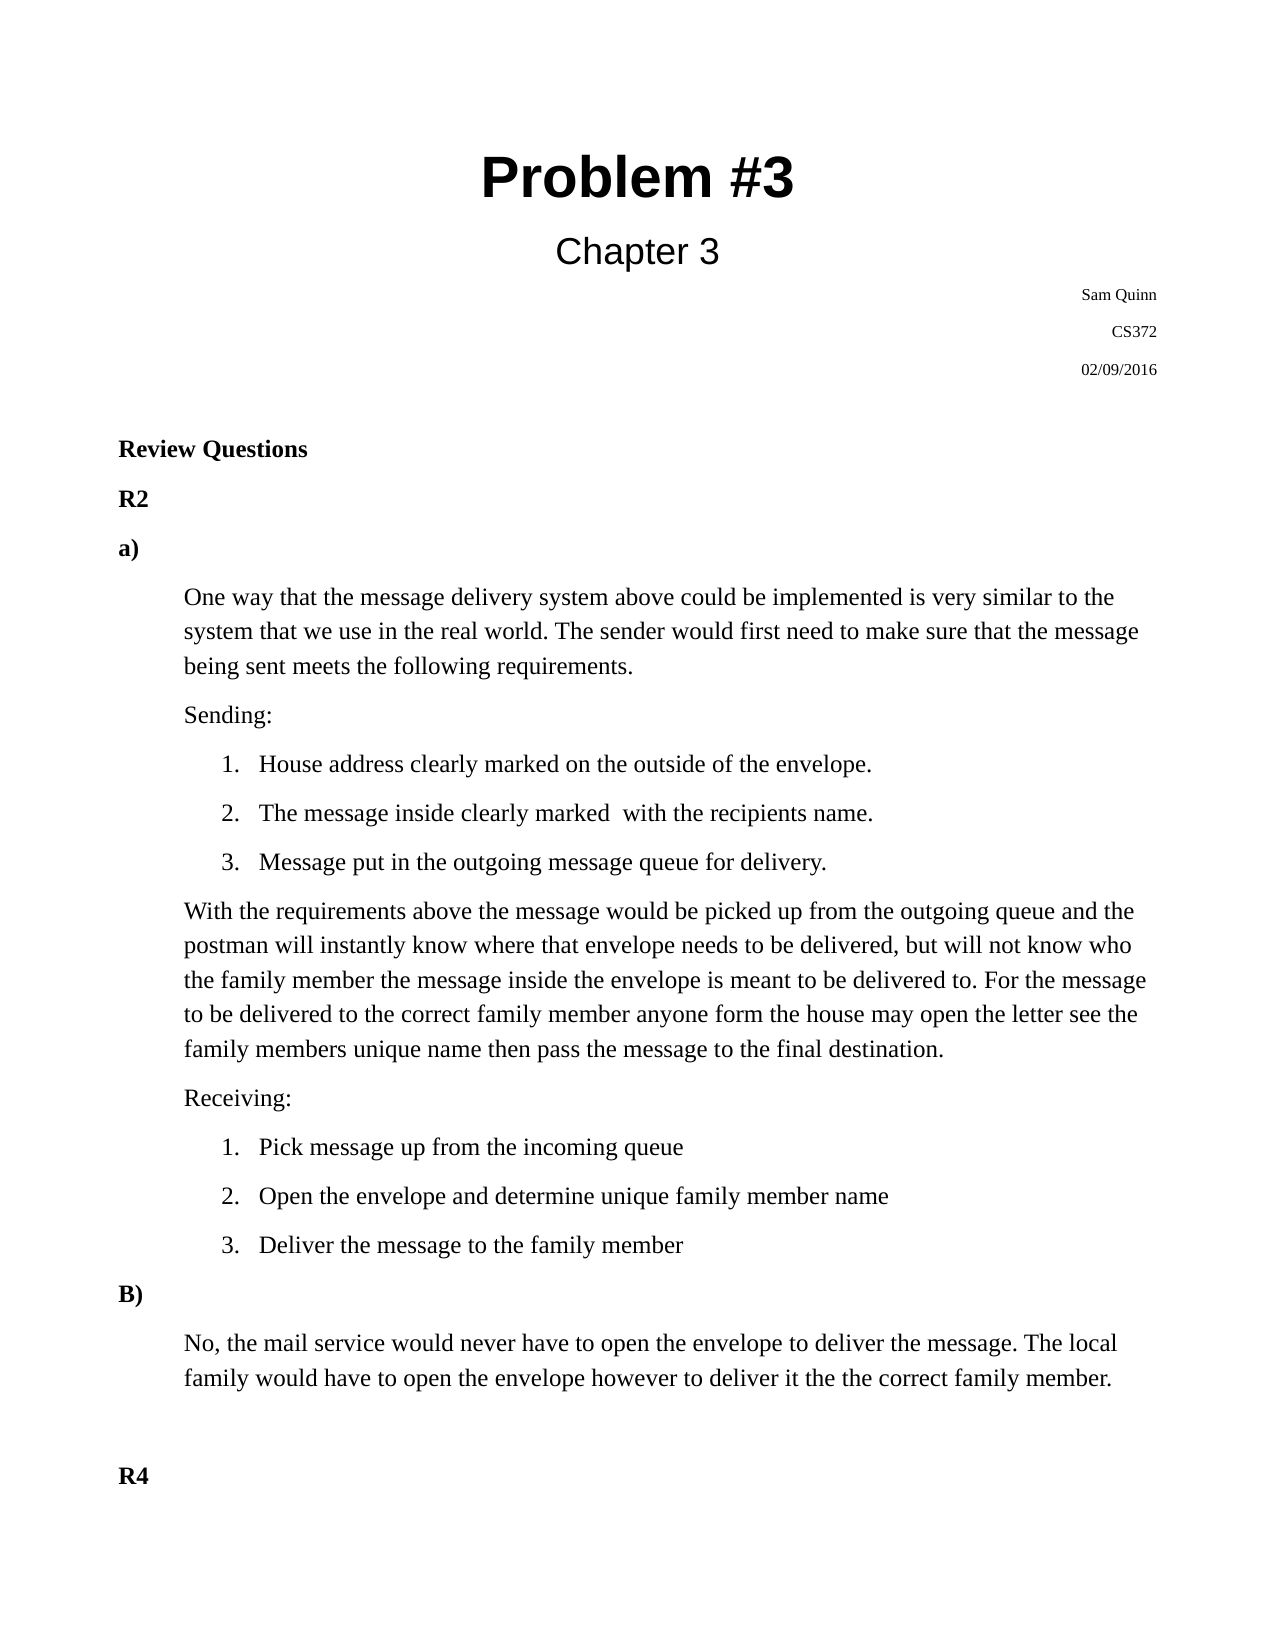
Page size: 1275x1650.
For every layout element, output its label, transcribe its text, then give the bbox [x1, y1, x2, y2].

text a) [118, 533, 1157, 561]
text Receiving: [184, 1083, 1157, 1112]
text Sam Quinn [118, 284, 1157, 304]
text CS372 [118, 322, 1157, 341]
list Open the envelope and determine unique family member name [221, 1181, 1157, 1210]
text R4 [118, 1461, 1157, 1490]
list House address clearly marked on the outside of the envelope. [221, 749, 1157, 778]
title Problem #3 [118, 143, 1157, 210]
list Pick message up from the incoming queue [221, 1132, 1157, 1161]
text With the requirements above the message would be picked up from the outgoing queue and the postman will instantly know where that envelope needs to be delivered, but will not know who the family member the message inside the envelope is meant to be delivered to. For the message to be delivered to the correct family member anyone form the house may open the letter see the family members unique name then pass the message to the final destination. [184, 896, 1157, 1063]
list Deliver the message to the family member [221, 1230, 1157, 1259]
text Review Questions [118, 434, 1157, 463]
text No, the mail service would never have to open the envelope to deliver the message. The local family would have to open the envelope however to deliver it the the correct family member. [184, 1328, 1157, 1392]
subtitle Chapter 3 [118, 229, 1157, 272]
text 02/09/2016 [118, 359, 1157, 379]
list The message inside clearly marked with the recipients name. [221, 798, 1157, 827]
text B) [118, 1279, 1157, 1308]
text One way that the message delivery system above could be implemented is very similar to the system that we use in the real world. The sender would first need to make sure that the message being sent meets the following requirements. [184, 582, 1157, 679]
list Message put in the outgoing message queue for delivery. [221, 847, 1157, 876]
text Sending: [184, 700, 1157, 728]
text R2 [118, 484, 1157, 512]
